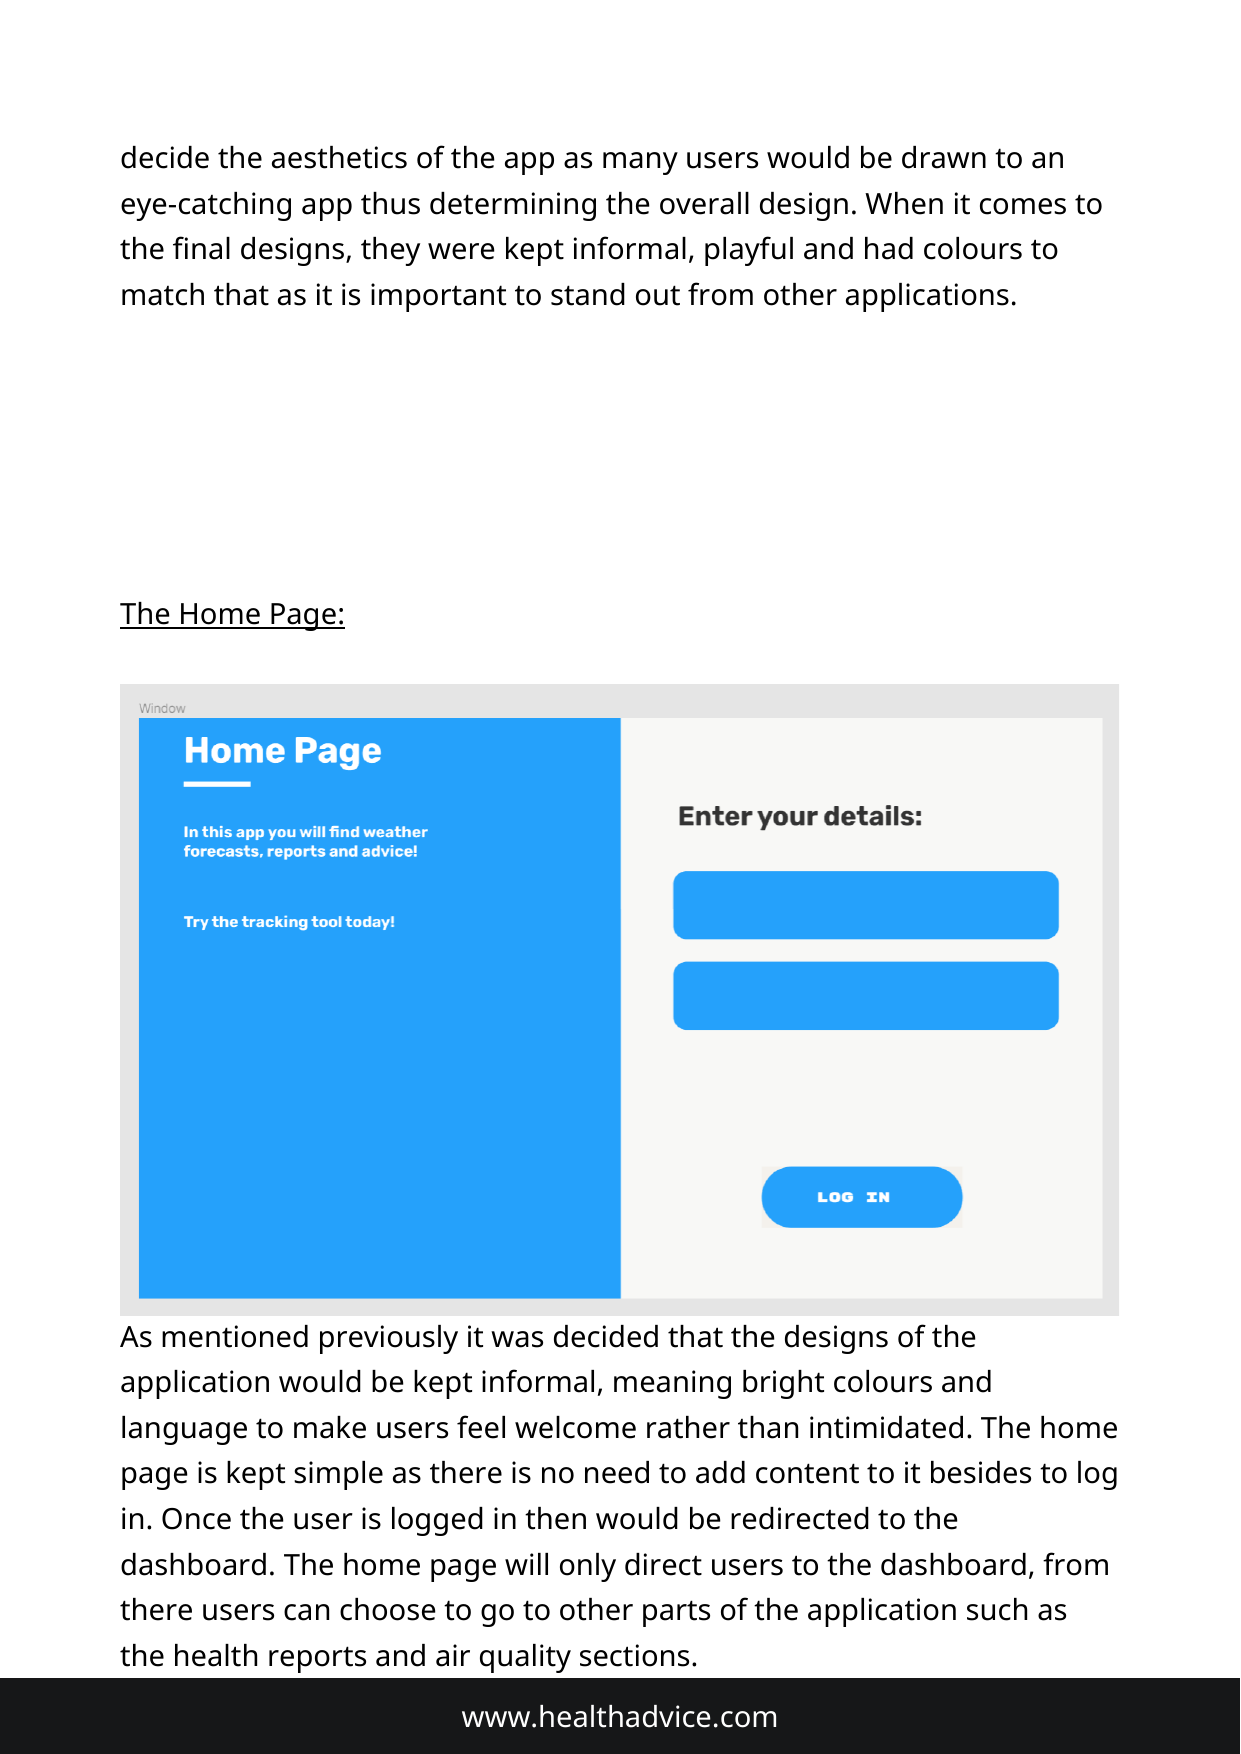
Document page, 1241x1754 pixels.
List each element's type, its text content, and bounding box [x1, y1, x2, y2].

text As mentioned previously it was decided that the designs of the application would be kept informal, meaning bright colours and language to make users feel welcome rather than intimidated. The home page is kept simple as there is no need to add content to it besides to log in. Once the user is logged in then would be redirected to the dashboard. The home page will only direct users to the dashboard, from there users can choose to go to other parts of the application such as the health reports and air quality sections. [120, 1316, 1120, 1675]
text The Home Page: [120, 593, 1120, 633]
text decide the aesthetics of the app as many users would be drawn to an eye-catching app thus determining the overall design. When it comes to the final designs, they were kept informal, playful and had colours to match that as it is important to stand out from other applications. [120, 137, 1120, 314]
